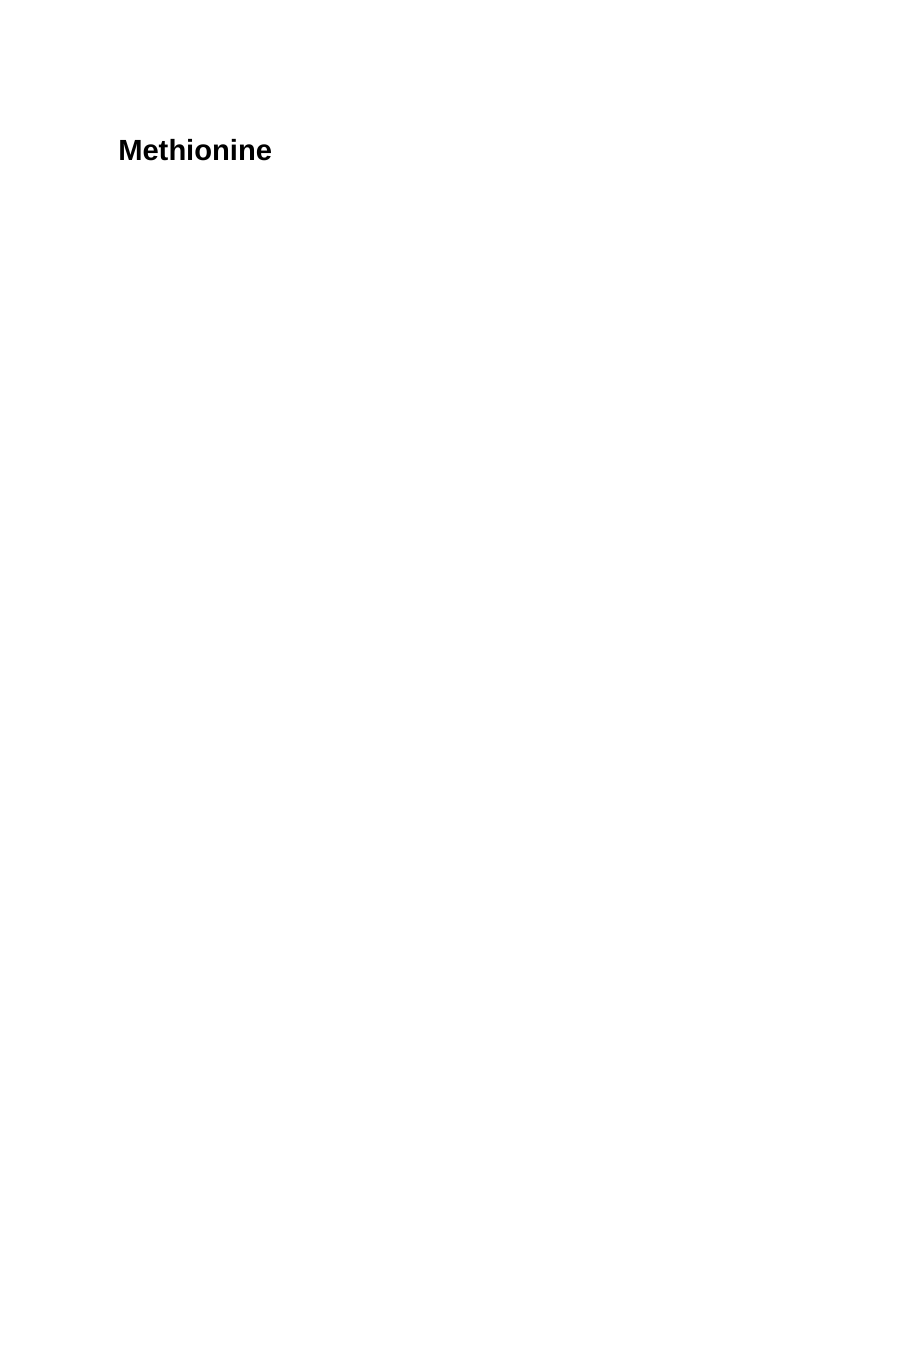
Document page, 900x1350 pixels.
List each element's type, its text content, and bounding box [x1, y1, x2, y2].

subtitle Methionine [118, 133, 782, 166]
